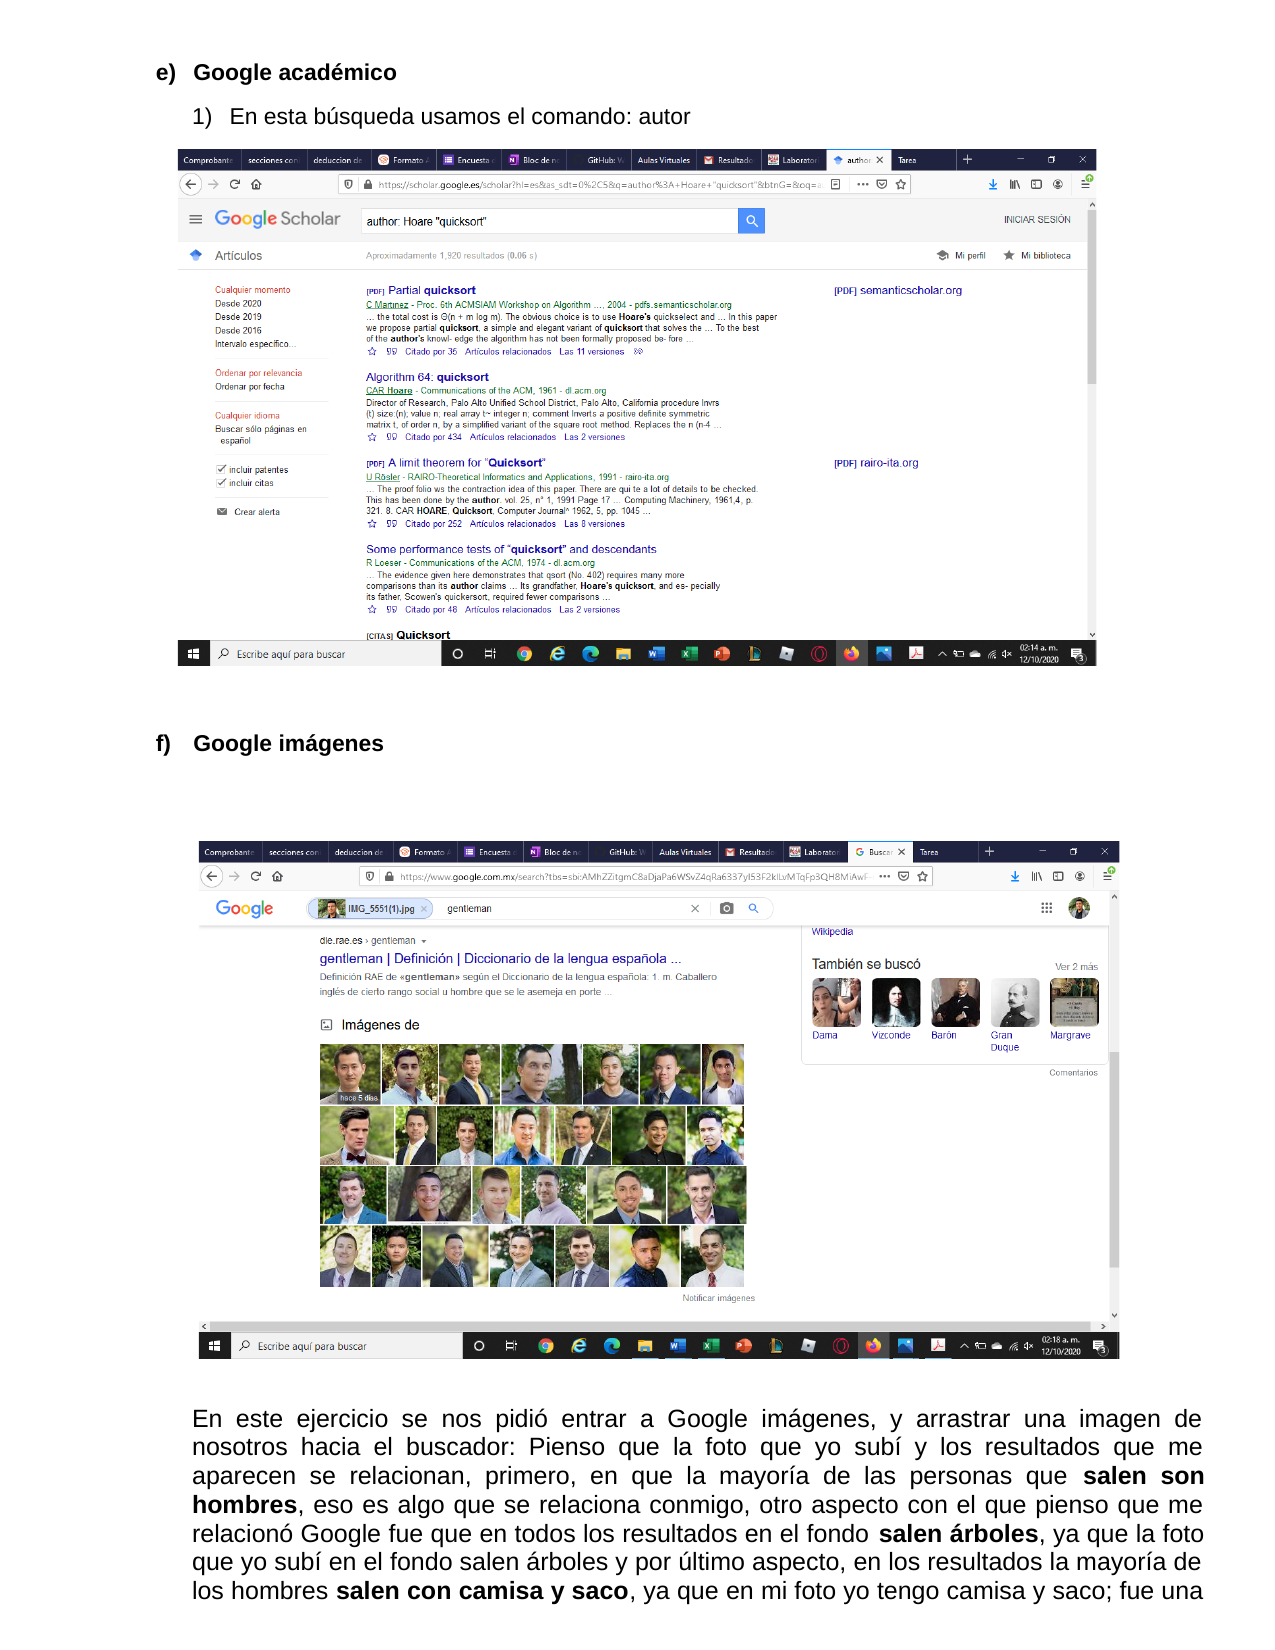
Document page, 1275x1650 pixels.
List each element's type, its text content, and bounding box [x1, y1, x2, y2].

text En este ejercicio se nos pidió entrar a Google imágenes, y arrastrar una imagen de nosotros hacia el buscador: Pienso que la foto que yo subí y los resultados que me aparecen se relacionan, primero, en que la mayoría de las personas que salen son hombres, eso es algo que se relaciona conmigo, otro aspecto con el que pienso que me relacionó Google fue que en todos los resultados en el fondo salen árboles, ya que la foto que yo subí en el fondo salen árboles y por último aspecto, en los resultados la mayoría de los hombres salen con camisa y saco, ya que en mi foto yo tengo camisa y saco; fue una [192, 1403, 1205, 1605]
list Google imágenes [156, 729, 1205, 756]
list En esta búsqueda usamos el comando: autor [192, 103, 1205, 129]
list Google académico [156, 59, 1205, 86]
